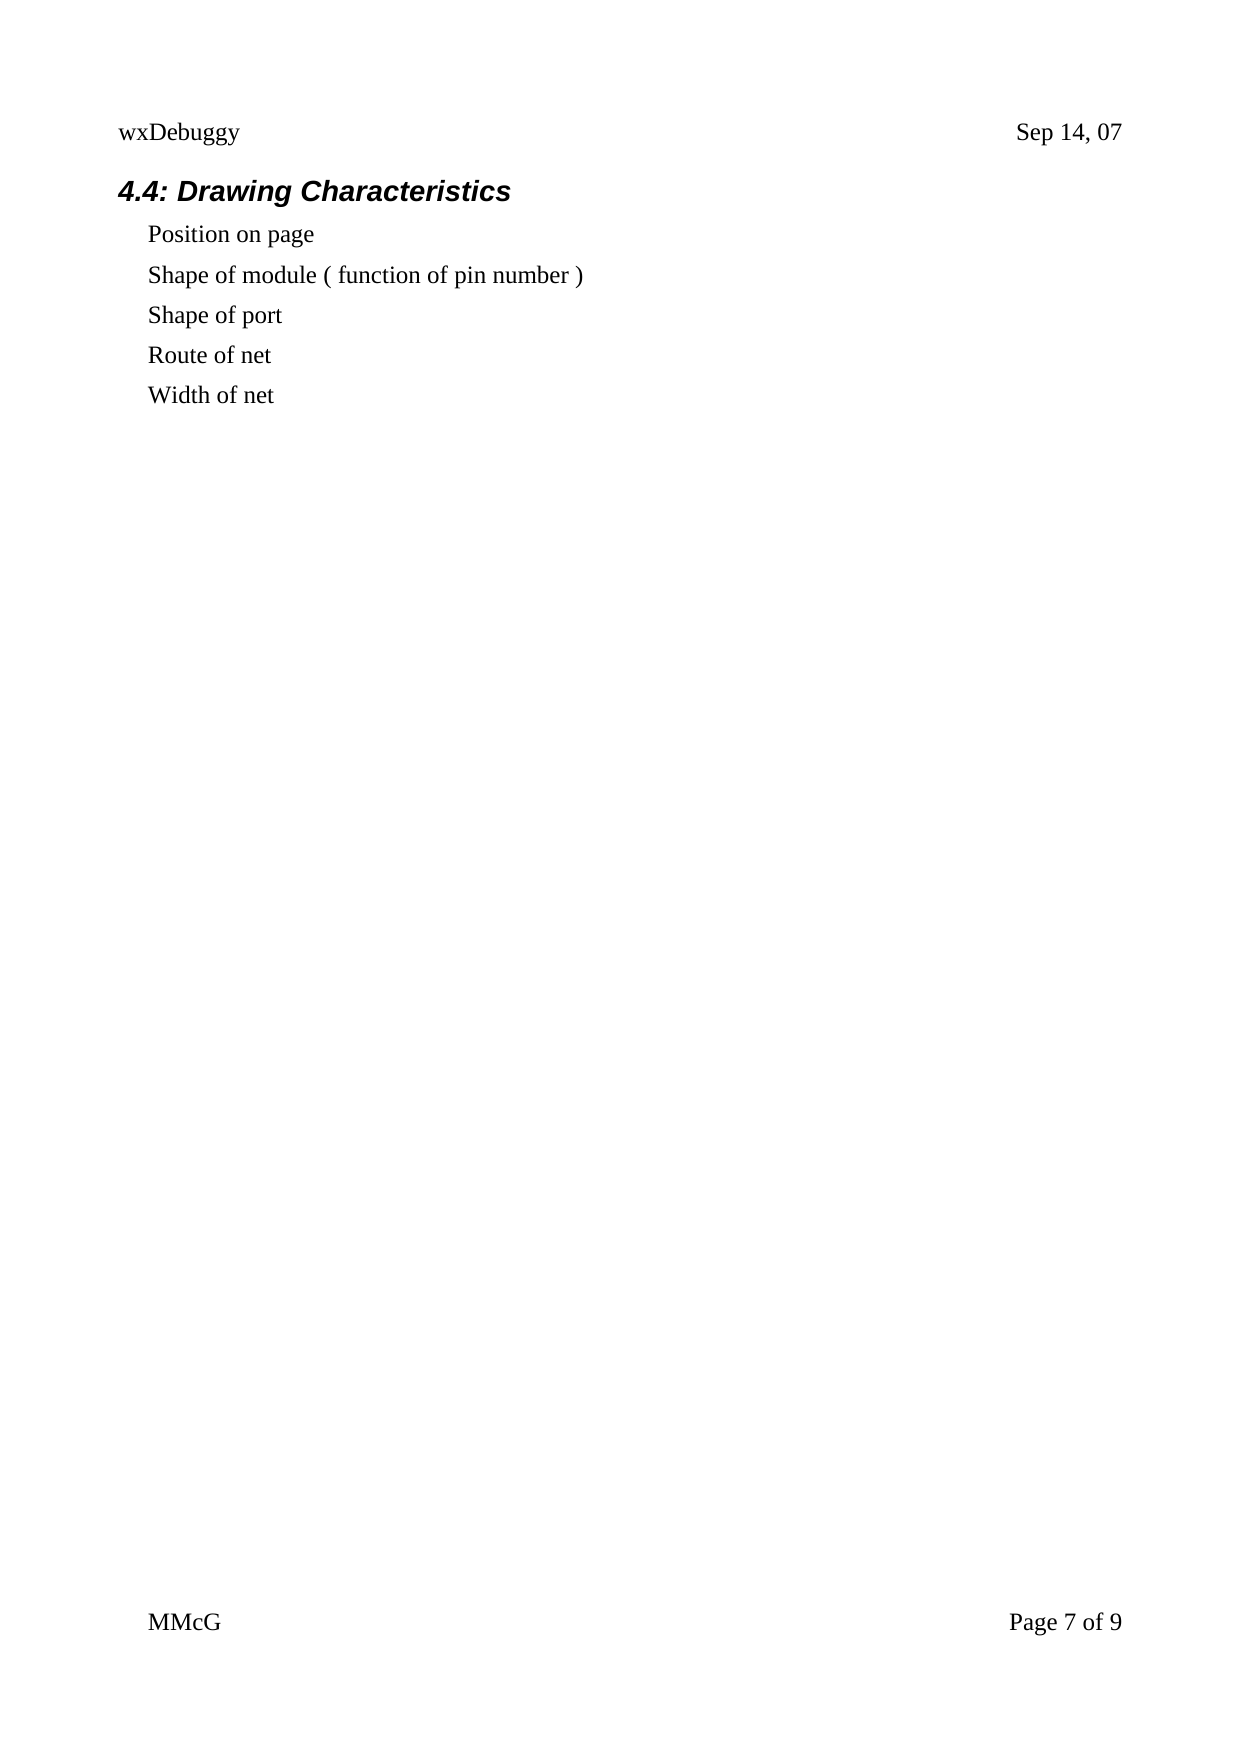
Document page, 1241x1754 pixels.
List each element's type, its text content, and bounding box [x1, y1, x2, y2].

text Position on page [118, 221, 1122, 248]
subtitle Drawing Characteristics [118, 175, 1122, 208]
text Route of net [118, 341, 1122, 369]
text Shape of port [118, 301, 1122, 329]
text Shape of module ( function of pin number ) [118, 261, 1122, 288]
text Width of net [118, 381, 1122, 409]
